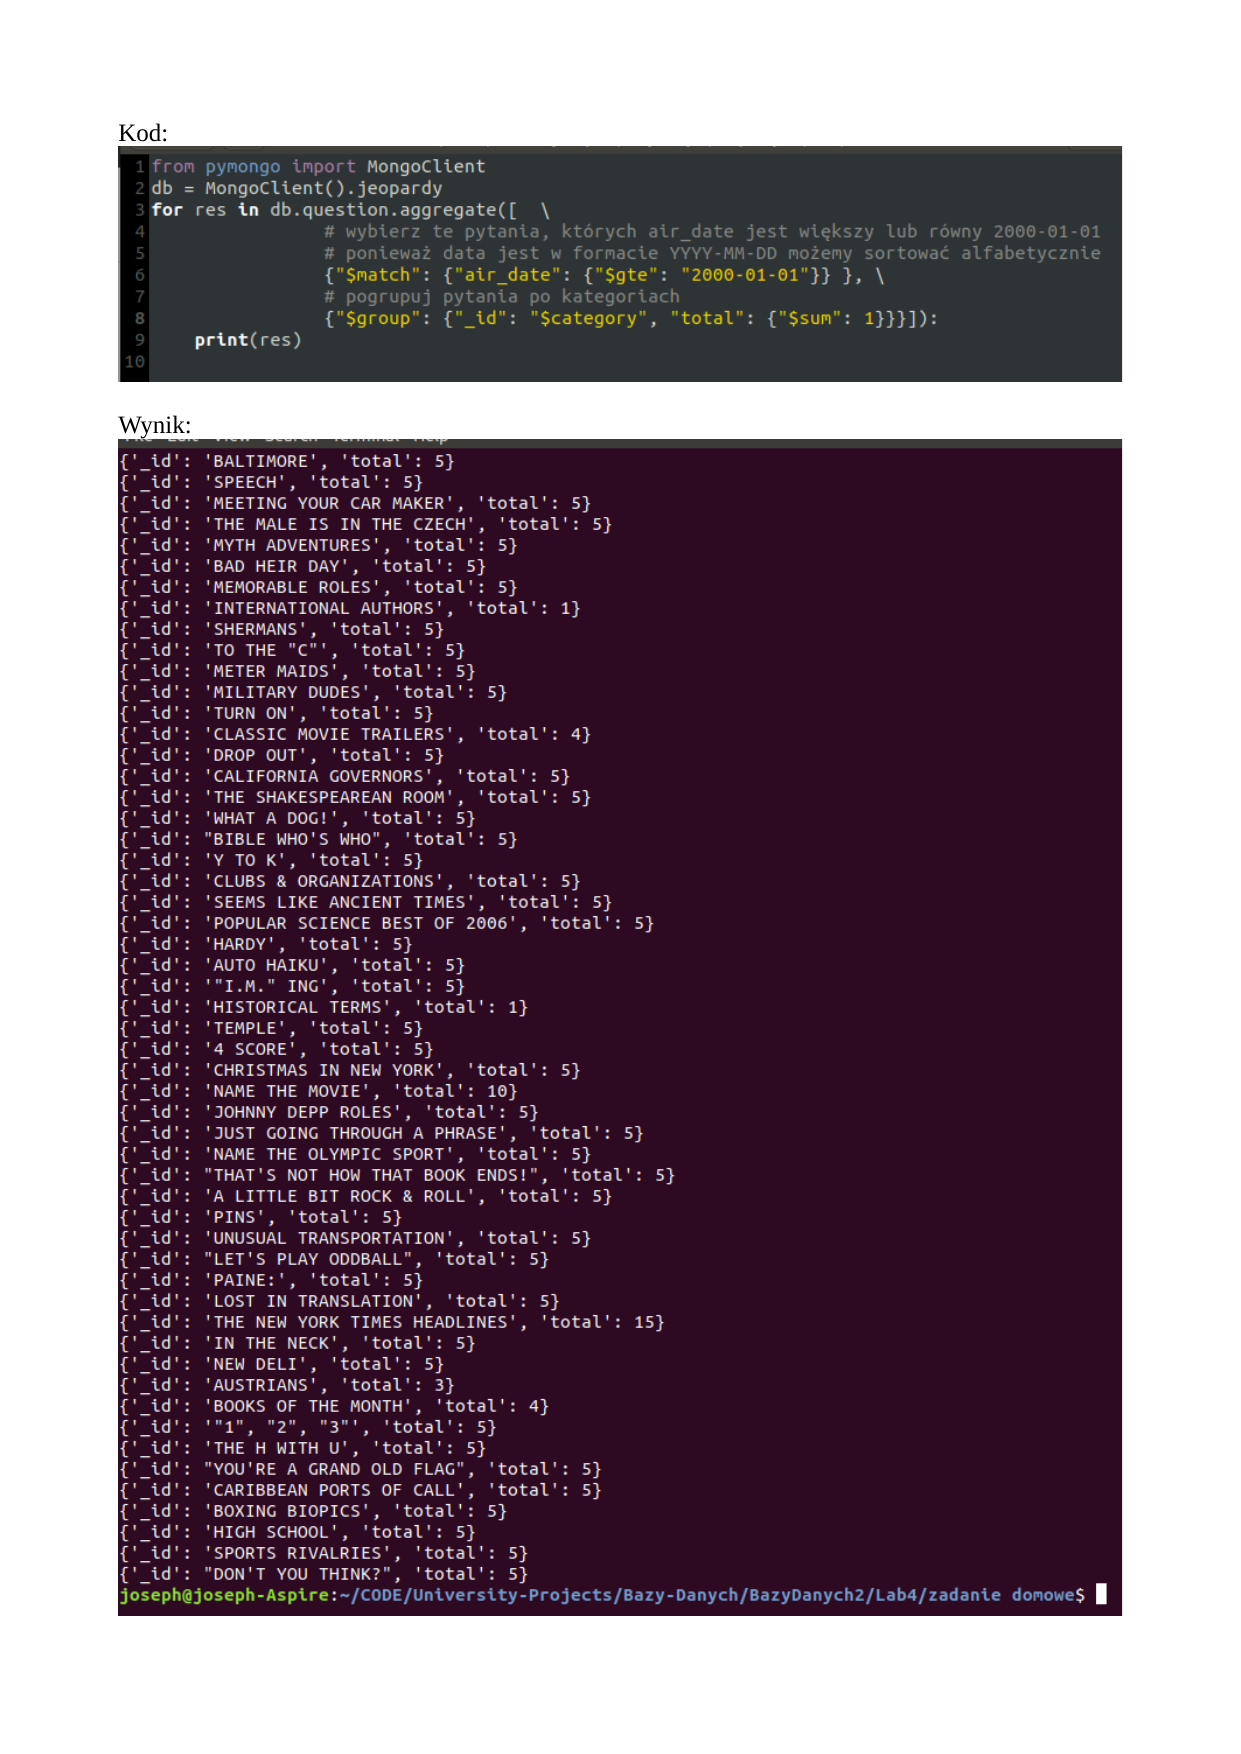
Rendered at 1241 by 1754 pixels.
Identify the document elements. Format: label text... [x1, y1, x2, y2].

picture [118, 439, 1123, 1616]
text Wynik: [118, 410, 1122, 439]
text Kod: [118, 118, 1122, 146]
picture [118, 146, 1123, 382]
